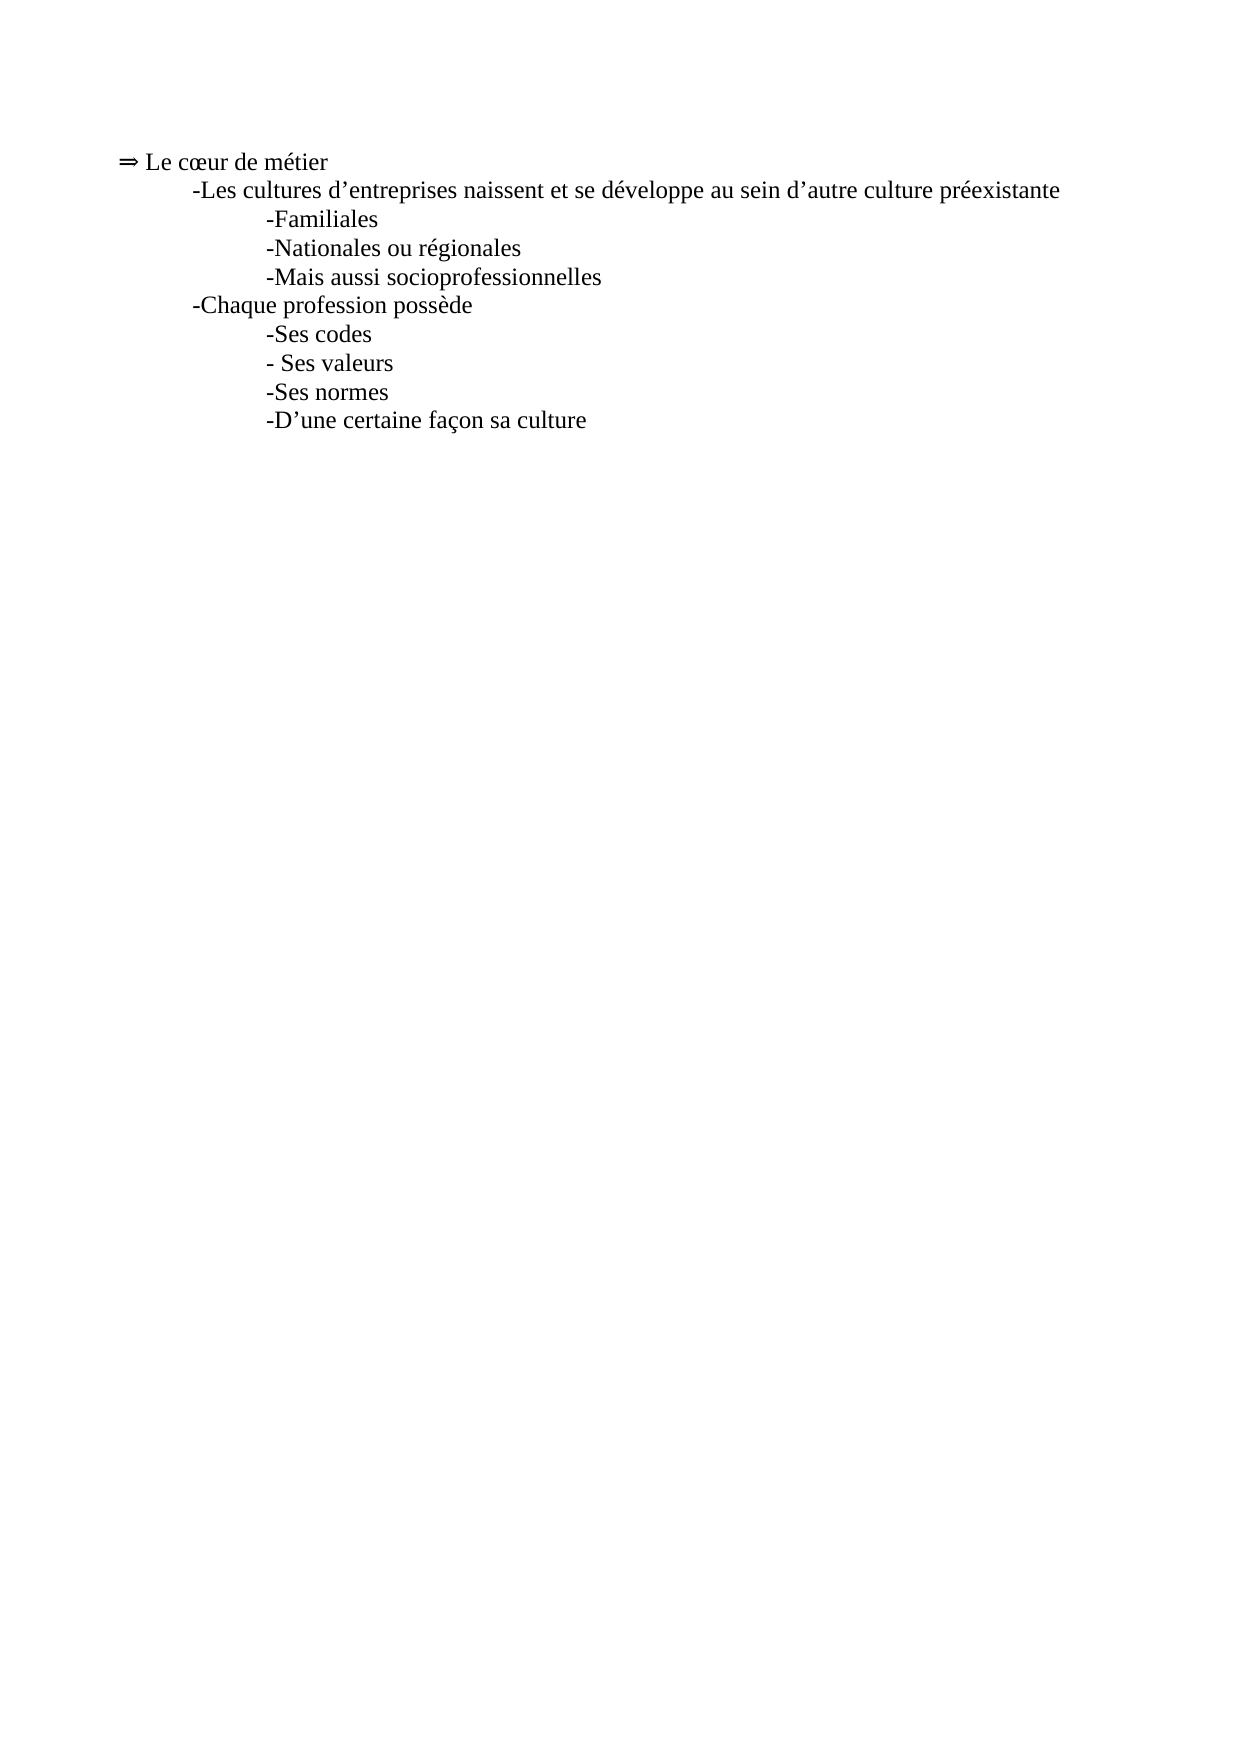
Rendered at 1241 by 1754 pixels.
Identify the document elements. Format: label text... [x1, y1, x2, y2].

text -Mais aussi socioprofessionnelles [118, 262, 1122, 291]
text -D’une certaine façon sa culture [118, 406, 1122, 434]
text ⇒ Le cœur de métier [118, 147, 1122, 176]
text -Nationales ou régionales [118, 233, 1122, 262]
text - Ses valeurs [118, 348, 1122, 377]
text -Chaque profession possède [118, 291, 1122, 319]
text -Familiales [118, 204, 1122, 233]
text -Les cultures d’entreprises naissent et se développe au sein d’autre culture préexistante [118, 176, 1122, 204]
text -Ses normes [118, 377, 1122, 406]
text -Ses codes [118, 319, 1122, 348]
